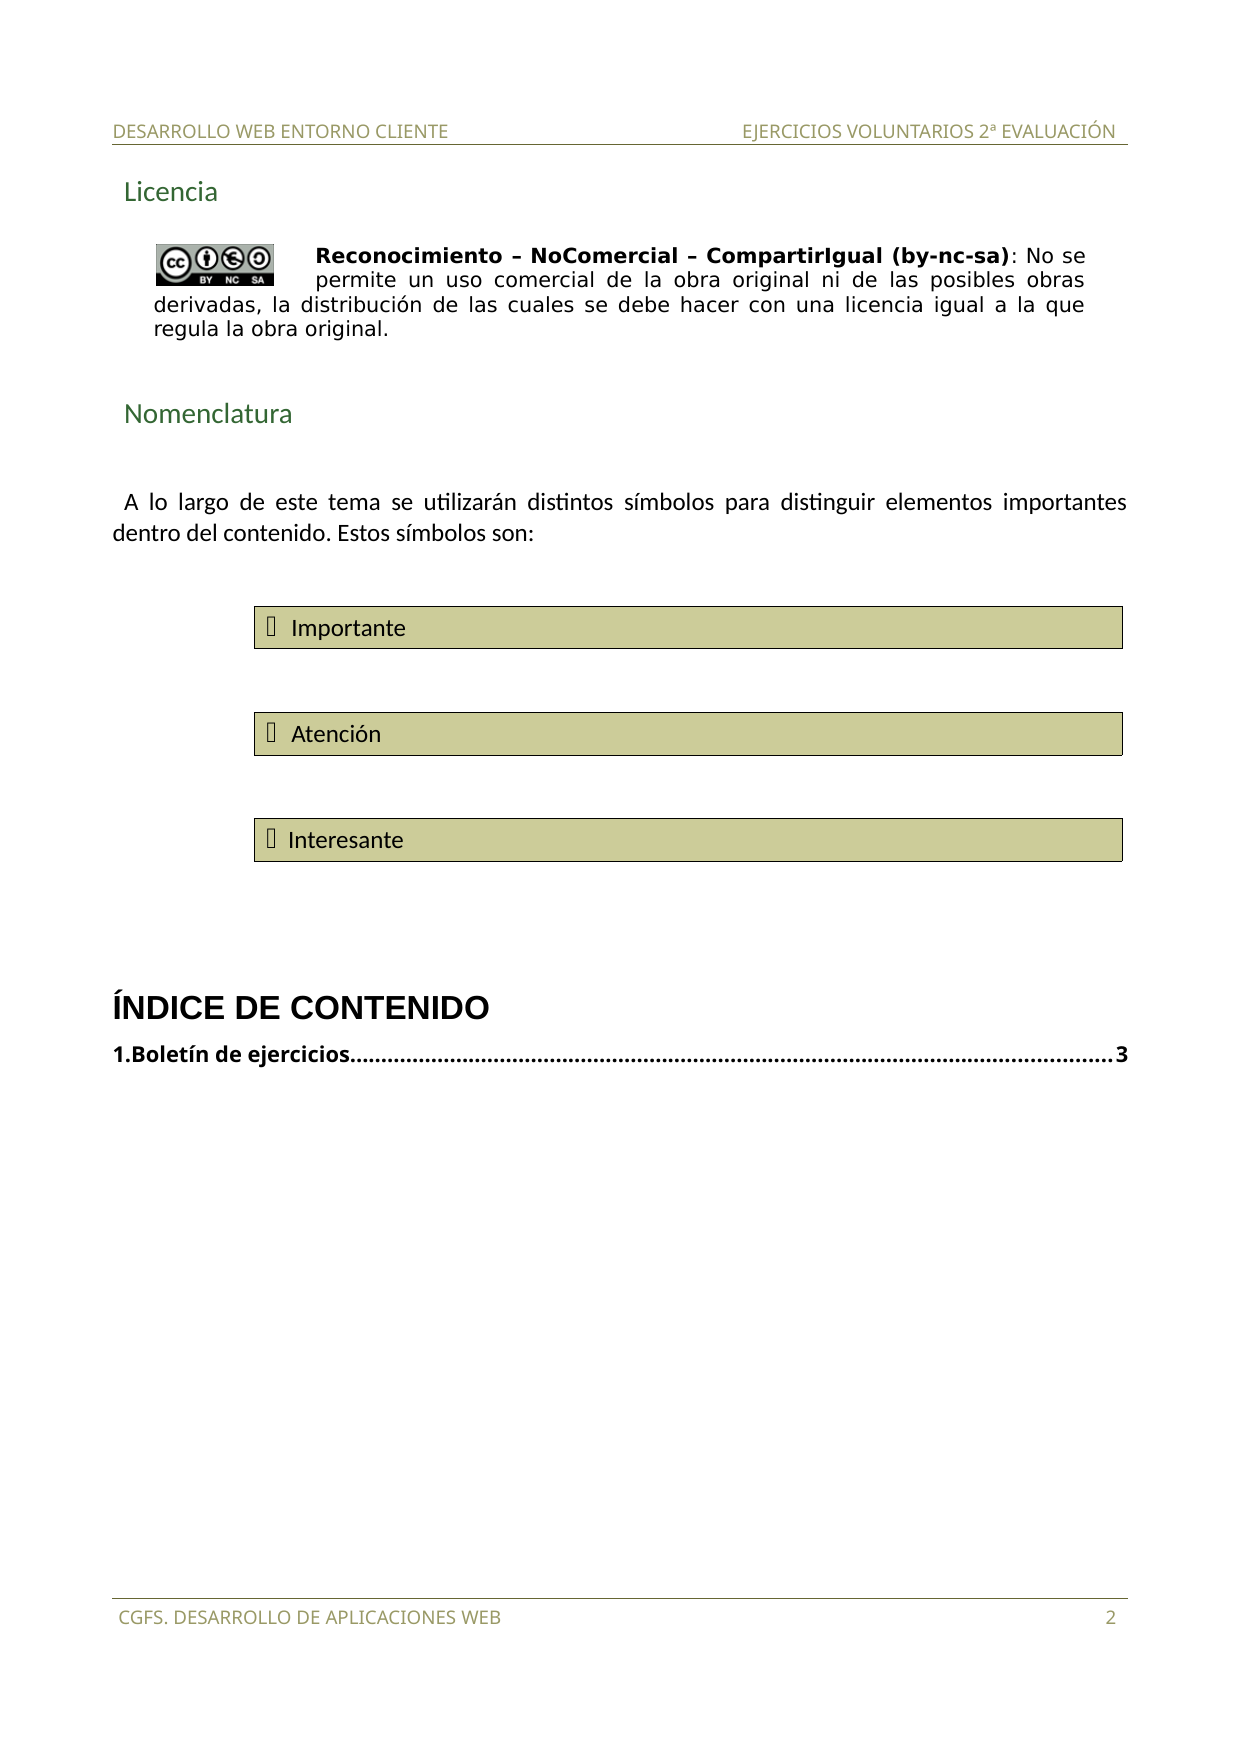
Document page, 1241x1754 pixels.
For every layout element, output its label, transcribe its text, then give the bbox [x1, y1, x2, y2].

picture [156, 244, 274, 286]
text Licencia [112, 173, 1128, 209]
text Nomenclatura [112, 396, 1128, 431]
text  Importante [255, 607, 1122, 648]
subtitle Índice de contenido [112, 988, 1128, 1027]
text A lo largo de este tema se utilizarán distintos símbolos para distinguir elementos importantes dentro del contenido. Estos símbolos son: [112, 487, 1128, 548]
text  Atención [255, 713, 1122, 755]
text  Interesante [255, 819, 1122, 861]
text 1.Boletín de ejercicios 3 [112, 1039, 1128, 1069]
text Reconocimiento – NoComercial – CompartirIgual (by-nc-sa): No se permite un uso comercial de la obra original ni de las posibles obras derivadas, la distribución de las cuales se debe hacer con una licencia igual a la que regula la obra original. [153, 244, 1086, 341]
